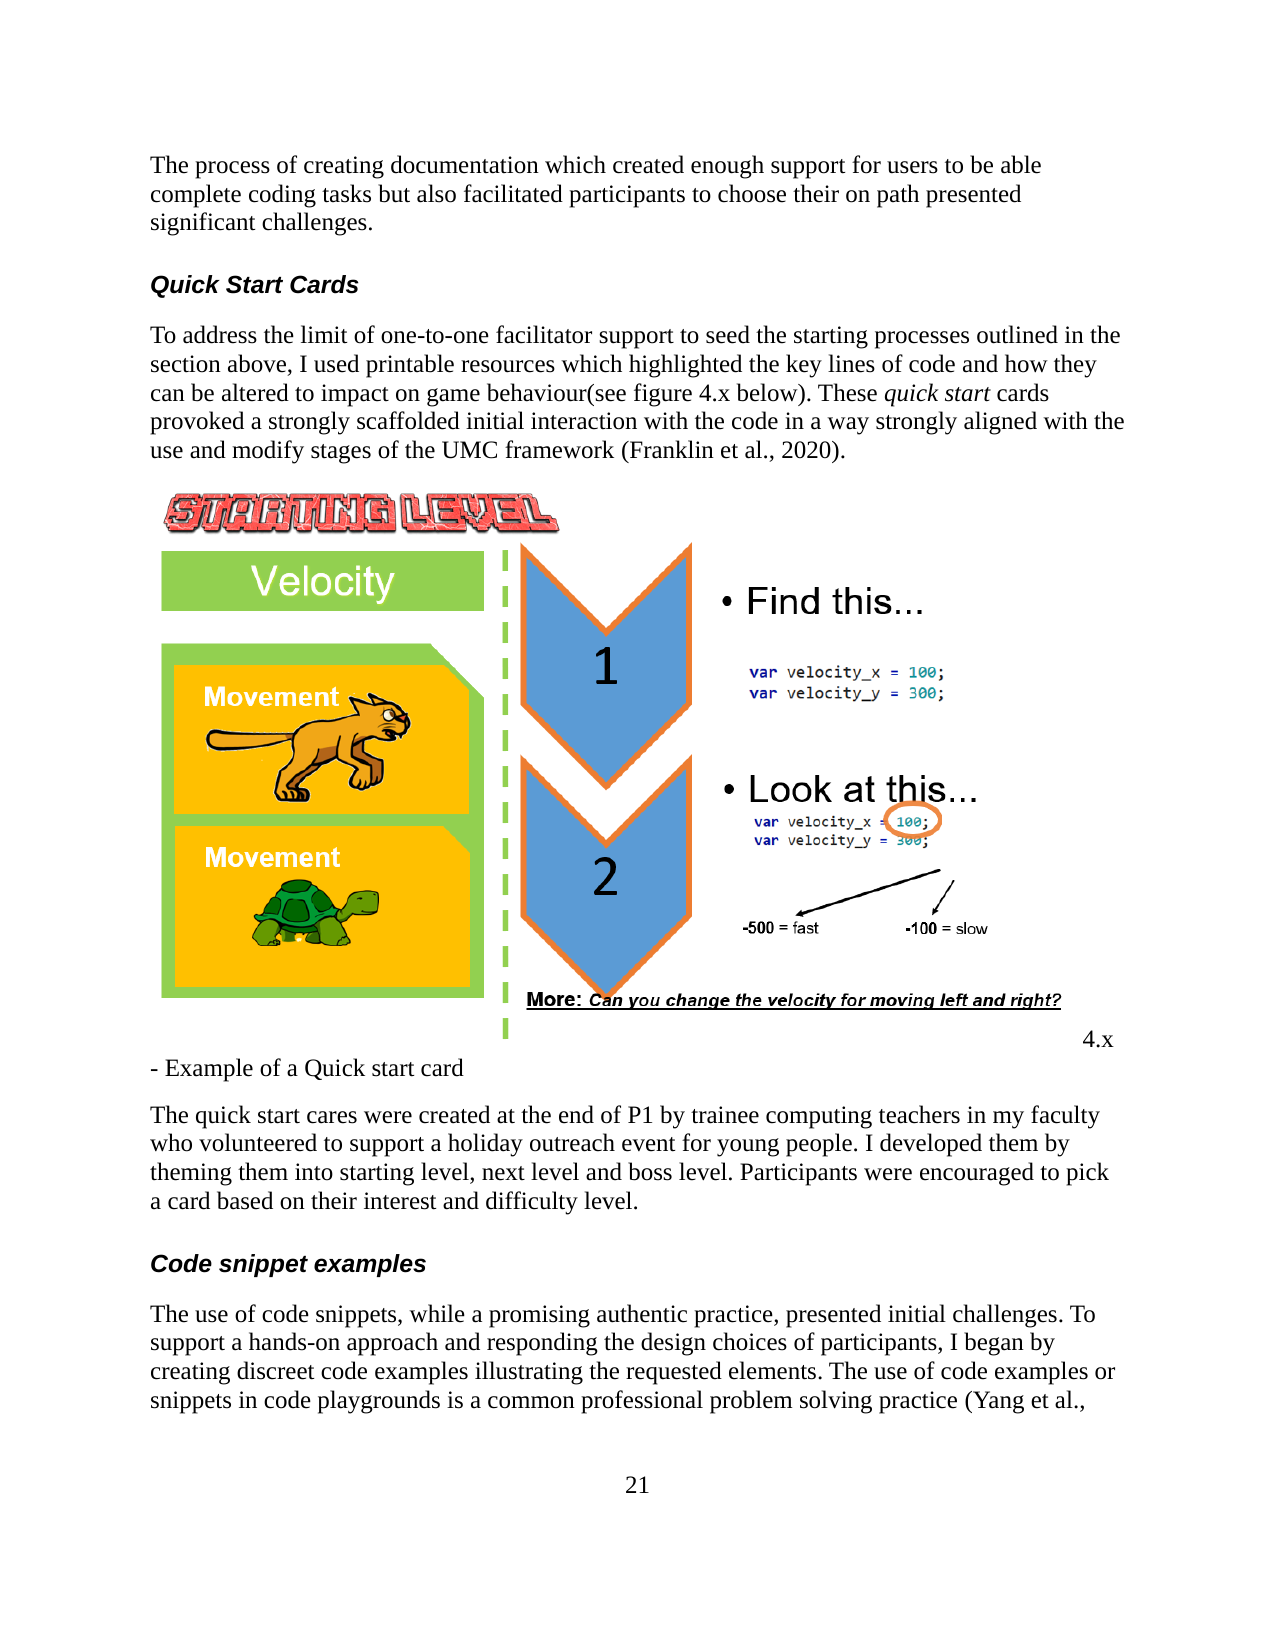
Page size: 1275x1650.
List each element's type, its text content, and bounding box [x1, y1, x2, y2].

subtitle Quick Start Cards [150, 270, 1125, 299]
text The quick start cares were created at the end of P1 by trainee computing teachers in my faculty who volunteered to support a holiday outreach event for young people. I developed them by theming them into starting level, next level and boss level. Participants were encouraged to pick a card based on their interest and difficulty level. [150, 1100, 1125, 1215]
text The process of creating documentation which created enough support for users to be able complete coding tasks but also facilitated participants to choose their on path presented significant challenges. [150, 150, 1125, 236]
text The use of code snippets, while a promising authentic practice, presented initial challenges. To support a hands-on approach and responding the design choices of participants, I began by creating discreet code examples illustrating the requested elements. The use of code examples or snippets in code playgrounds is a common professional problem solving practice (Yang et al., [150, 1299, 1125, 1414]
text To address the limit of one-to-one facilitator support to seed the starting processes outlined in the section above, I used printable resources which highlighted the key lines of code and how they can be altered to impact on game behaviour(see figure 4.x below). These quick start cards provoked a strongly scaffolded initial interaction with the code in a way strongly aligned with the use and modify stages of the UMC framework (Franklin et al., 2020). [150, 320, 1125, 464]
subtitle Code snippet examples [150, 1249, 1125, 1277]
picture [150, 481, 1077, 1048]
text 4.x - Example of a Quick start card [150, 482, 1125, 1082]
